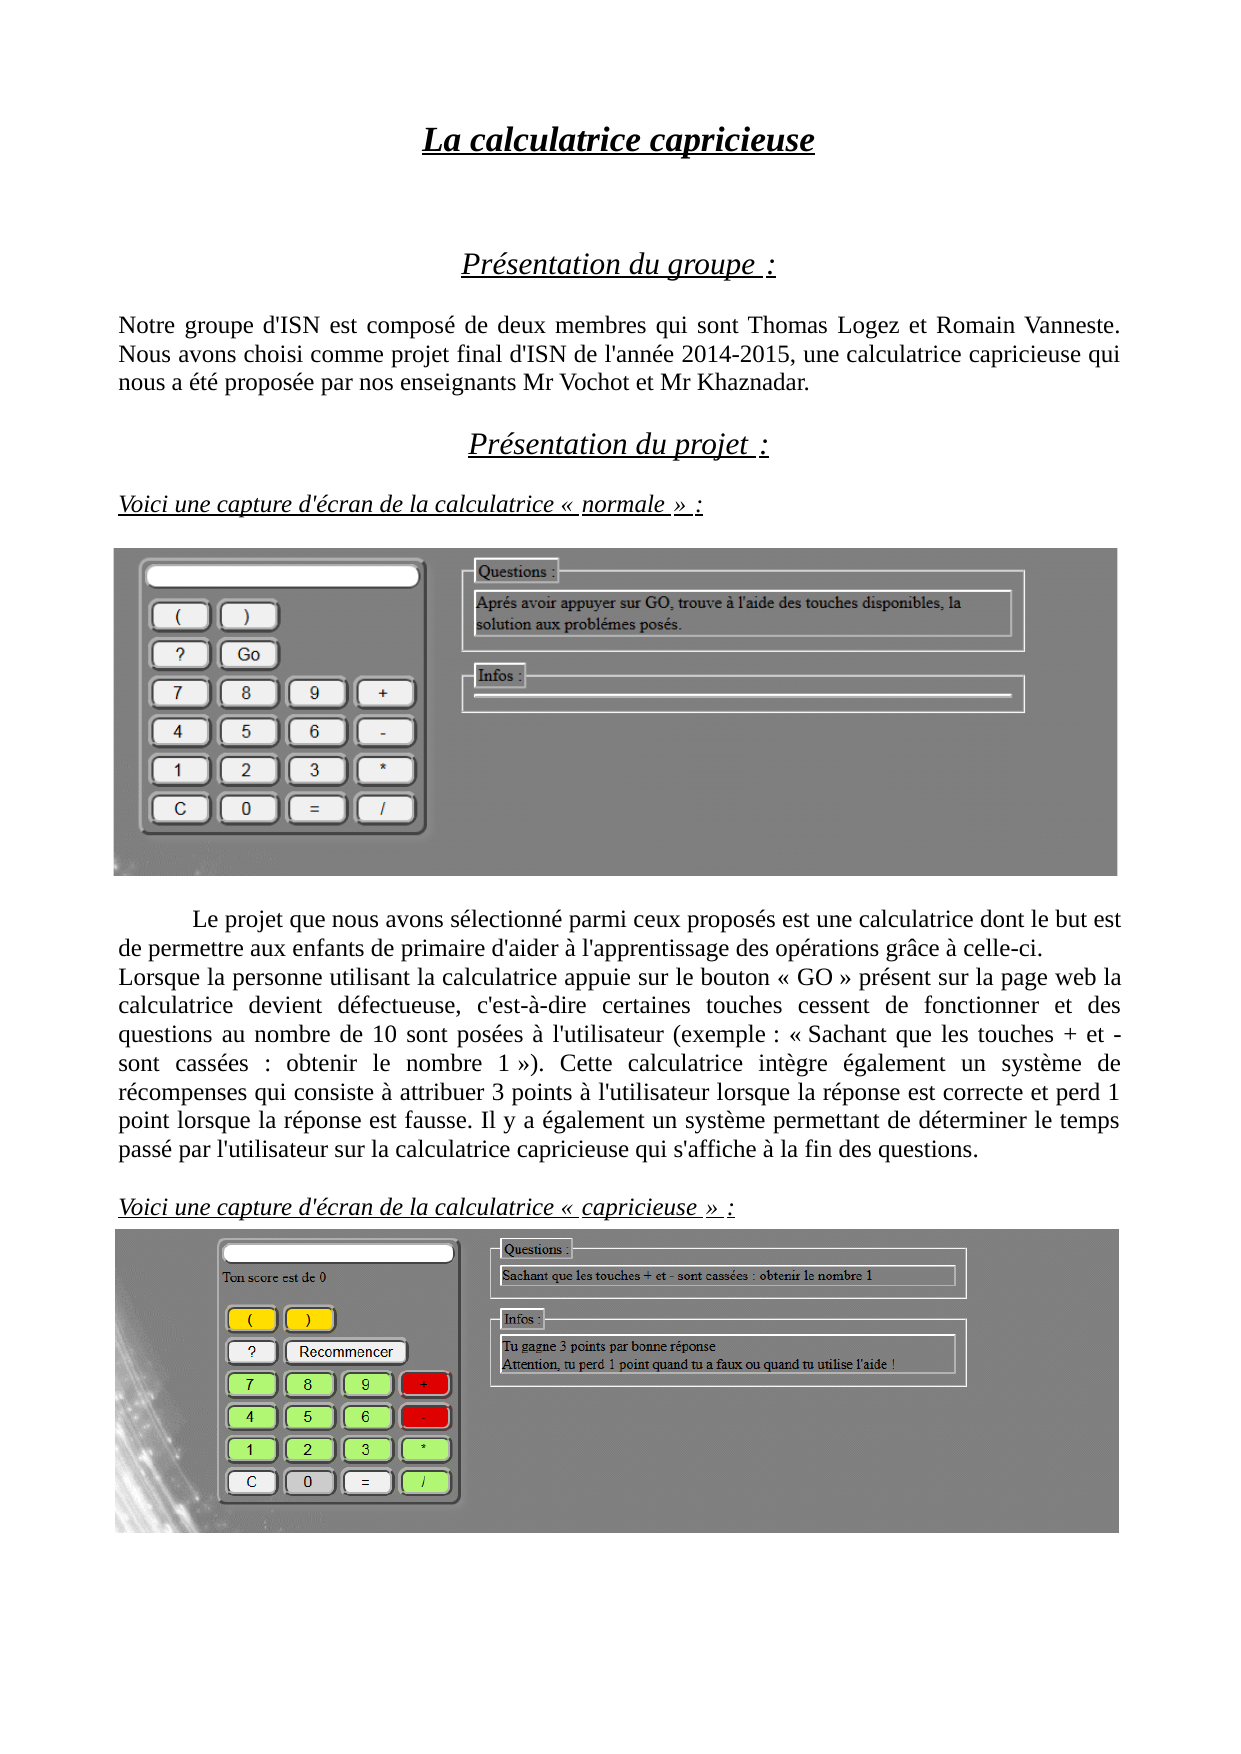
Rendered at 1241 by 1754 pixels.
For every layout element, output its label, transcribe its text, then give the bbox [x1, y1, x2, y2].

text Notre groupe d'ISN est composé de deux membres qui sont Thomas Logez et Romain Vanneste. Nous avons choisi comme projet final d'ISN de l'année 2014-2015, une calculatrice capricieuse qui nous a été proposée par nos enseignants Mr Vochot et Mr Khaznadar. [118, 310, 1122, 396]
picture [115, 1229, 1119, 1533]
text Présentation du projet : [118, 425, 1122, 461]
text Voici une capture d'écran de la calculatrice « capricieuse » : [118, 1192, 1122, 1220]
text Le projet que nous avons sélectionné parmi ceux proposés est une calculatrice dont le but est de permettre aux enfants de primaire d'aider à l'apprentissage des opérations grâce à celle-ci. [118, 904, 1122, 962]
text Lorsque la personne utilisant la calculatrice appuie sur le bouton « GO » présent sur la page web la calculatrice devient défectueuse, c'est-à-dire certaines touches cessent de fonctionner et des questions au nombre de 10 sont posées à l'utilisateur (exemple : « Sachant que les touches + et - sont cassées : obtenir le nombre 1 »). Cette calculatrice intègre également un système de récompenses qui consiste à attribuer 3 points à l'utilisateur lorsque la réponse est correcte et perd 1 point lorsque la réponse est fausse. Il y a également un système permettant de déterminer le temps passé par l'utilisateur sur la calculatrice capricieuse qui s'affiche à la fin des questions. [118, 962, 1122, 1163]
picture [113, 548, 1118, 876]
text Présentation du groupe : [118, 245, 1122, 281]
text Voici une capture d'écran de la calculatrice « normale » : [118, 489, 1122, 518]
text La calculatrice capricieuse [118, 118, 1122, 159]
